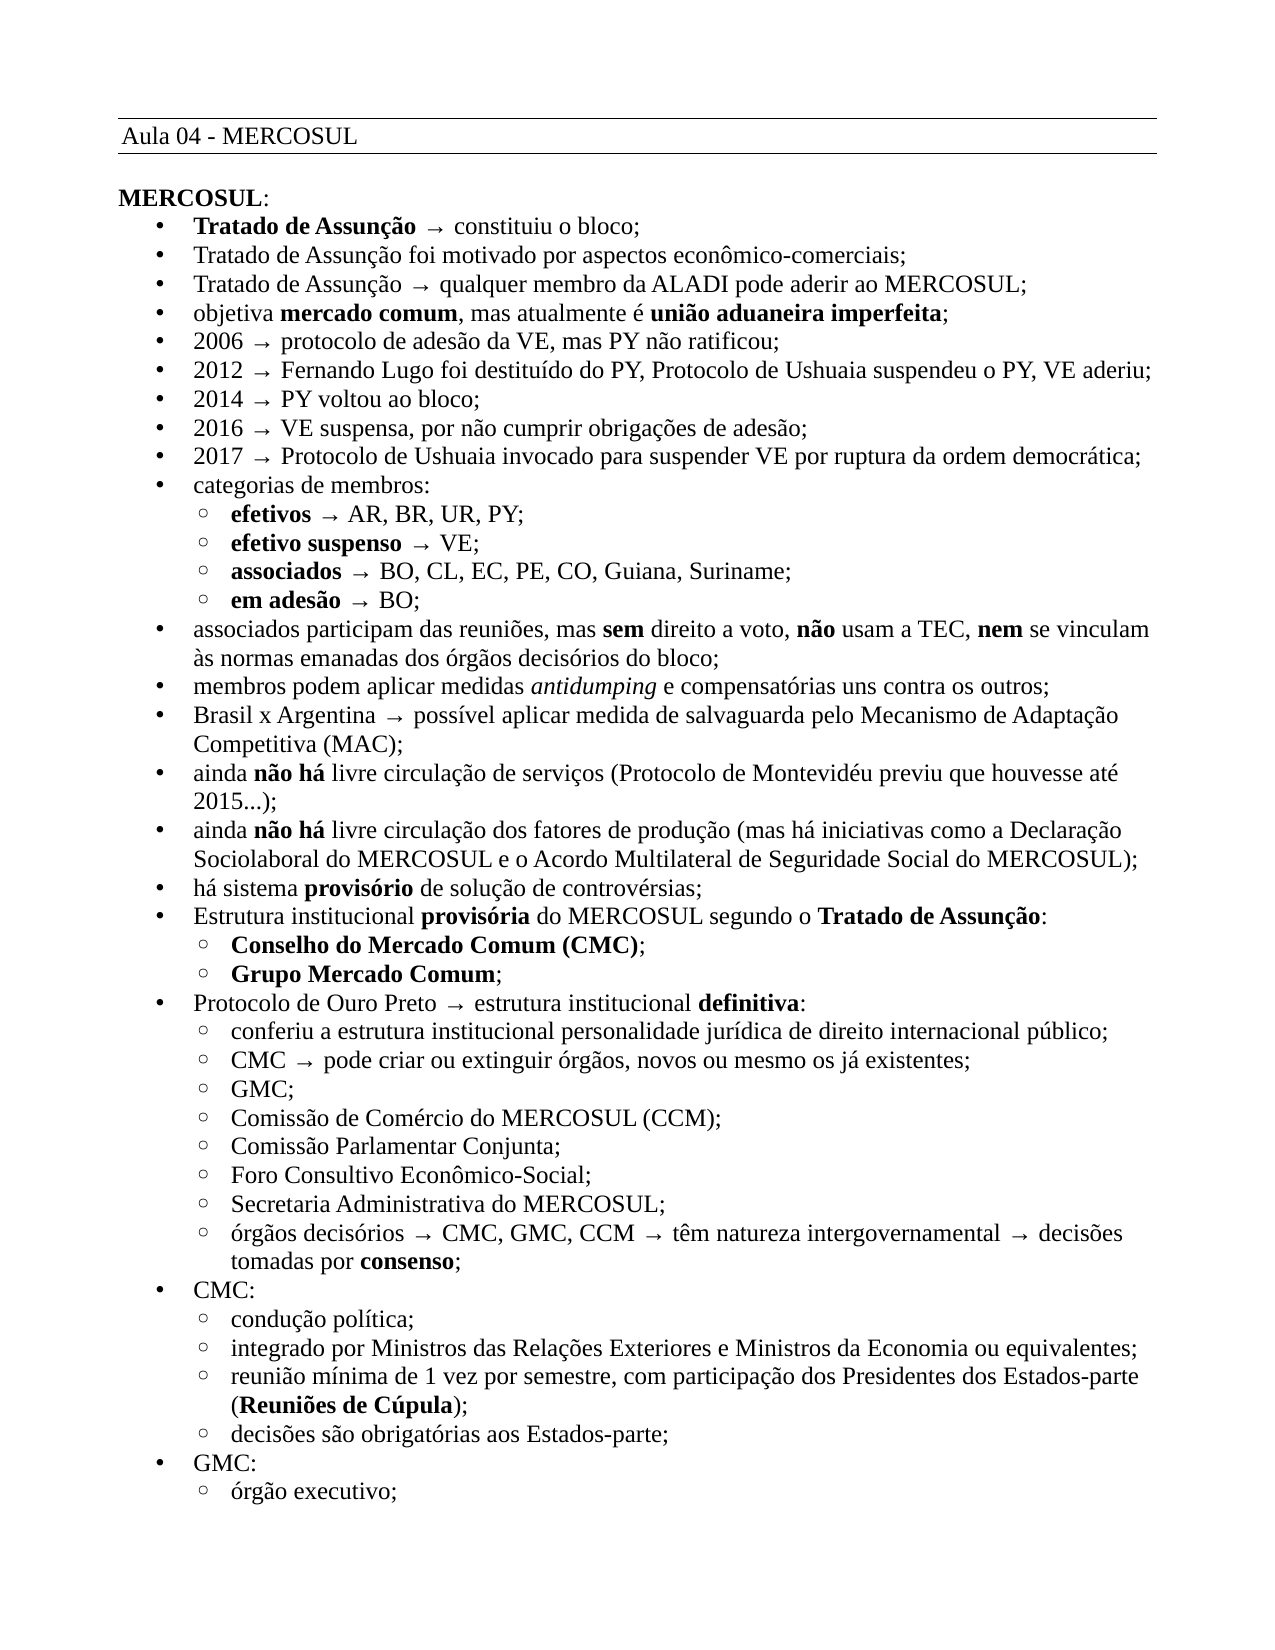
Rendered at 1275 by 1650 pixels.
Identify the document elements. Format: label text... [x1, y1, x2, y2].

list efetivos → AR, BR, UR, PY; [193, 499, 1157, 528]
list efetivo suspenso → VE; [193, 528, 1157, 556]
list categorias de membros: [156, 470, 1157, 499]
list Grupo Mercado Comum; [193, 959, 1157, 988]
list associados → BO, CL, EC, PE, CO, Guiana, Suriname; [193, 556, 1157, 585]
list Tratado de Assunção foi motivado por aspectos econômico-comerciais; [156, 240, 1157, 269]
text MERCOSUL: [118, 183, 1157, 211]
list Tratado de Assunção → qualquer membro da ALADI pode aderir ao MERCOSUL; [156, 269, 1157, 298]
list 2014 → PY voltou ao bloco; [156, 384, 1157, 413]
list 2012 → Fernando Lugo foi destituído do PY, Protocolo de Ushuaia suspendeu o PY, VE aderiu; [156, 355, 1157, 384]
list Estrutura institucional provisória do MERCOSUL segundo o Tratado de Assunção: [156, 901, 1157, 930]
list objetiva mercado comum, mas atualmente é união aduaneira imperfeita; [156, 298, 1157, 326]
list órgão executivo; [193, 1476, 1157, 1505]
list CMC → pode criar ou extinguir órgãos, novos ou mesmo os já existentes; [193, 1045, 1157, 1074]
list Tratado de Assunção → constituiu o bloco; [156, 211, 1157, 240]
list condução política; [193, 1304, 1157, 1333]
list Foro Consultivo Econômico-Social; [193, 1160, 1157, 1189]
list em adesão → BO; [193, 585, 1157, 614]
list decisões são obrigatórias aos Estados-parte; [193, 1419, 1157, 1448]
list integrado por Ministros das Relações Exteriores e Ministros da Economia ou equivalentes; [193, 1333, 1157, 1361]
list membros podem aplicar medidas antidumping e compensatórias uns contra os outros; [156, 671, 1157, 700]
list GMC; [193, 1074, 1157, 1103]
list 2006 → protocolo de adesão da VE, mas PY não ratificou; [156, 326, 1157, 355]
list Comissão de Comércio do MERCOSUL (CCM); [193, 1103, 1157, 1131]
list Brasil x Argentina → possível aplicar medida de salvaguarda pelo Mecanismo de Adaptação Competitiva (MAC); [156, 700, 1157, 758]
list reunião mínima de 1 vez por semestre, com participação dos Presidentes dos Estados-parte (Reuniões de Cúpula); [193, 1361, 1157, 1419]
list associados participam das reuniões, mas sem direito a voto, não usam a TEC, nem se vinculam às normas emanadas dos órgãos decisórios do bloco; [156, 614, 1157, 671]
list 2017 → Protocolo de Ushuaia invocado para suspender VE por ruptura da ordem democrática; [156, 441, 1157, 470]
list Secretaria Administrativa do MERCOSUL; [193, 1189, 1157, 1218]
list CMC: [156, 1275, 1157, 1304]
list órgãos decisórios → CMC, GMC, CCM → têm natureza intergovernamental → decisões tomadas por consenso; [193, 1218, 1157, 1275]
list Protocolo de Ouro Preto → estrutura institucional definitiva: [156, 988, 1157, 1016]
list ainda não há livre circulação de serviços (Protocolo de Montevidéu previu que houvesse até 2015...); [156, 758, 1157, 815]
list GMC: [156, 1448, 1157, 1476]
list há sistema provisório de solução de controvérsias; [156, 873, 1157, 901]
list conferiu a estrutura institucional personalidade jurídica de direito internacional público; [193, 1016, 1157, 1045]
list 2016 → VE suspensa, por não cumprir obrigações de adesão; [156, 413, 1157, 441]
list ainda não há livre circulação dos fatores de produção (mas há iniciativas como a Declaração Sociolaboral do MERCOSUL e o Acordo Multilateral de Seguridade Social do MERCOSUL); [156, 815, 1157, 873]
list Conselho do Mercado Comum (CMC); [193, 930, 1157, 959]
list Comissão Parlamentar Conjunta; [193, 1131, 1157, 1160]
